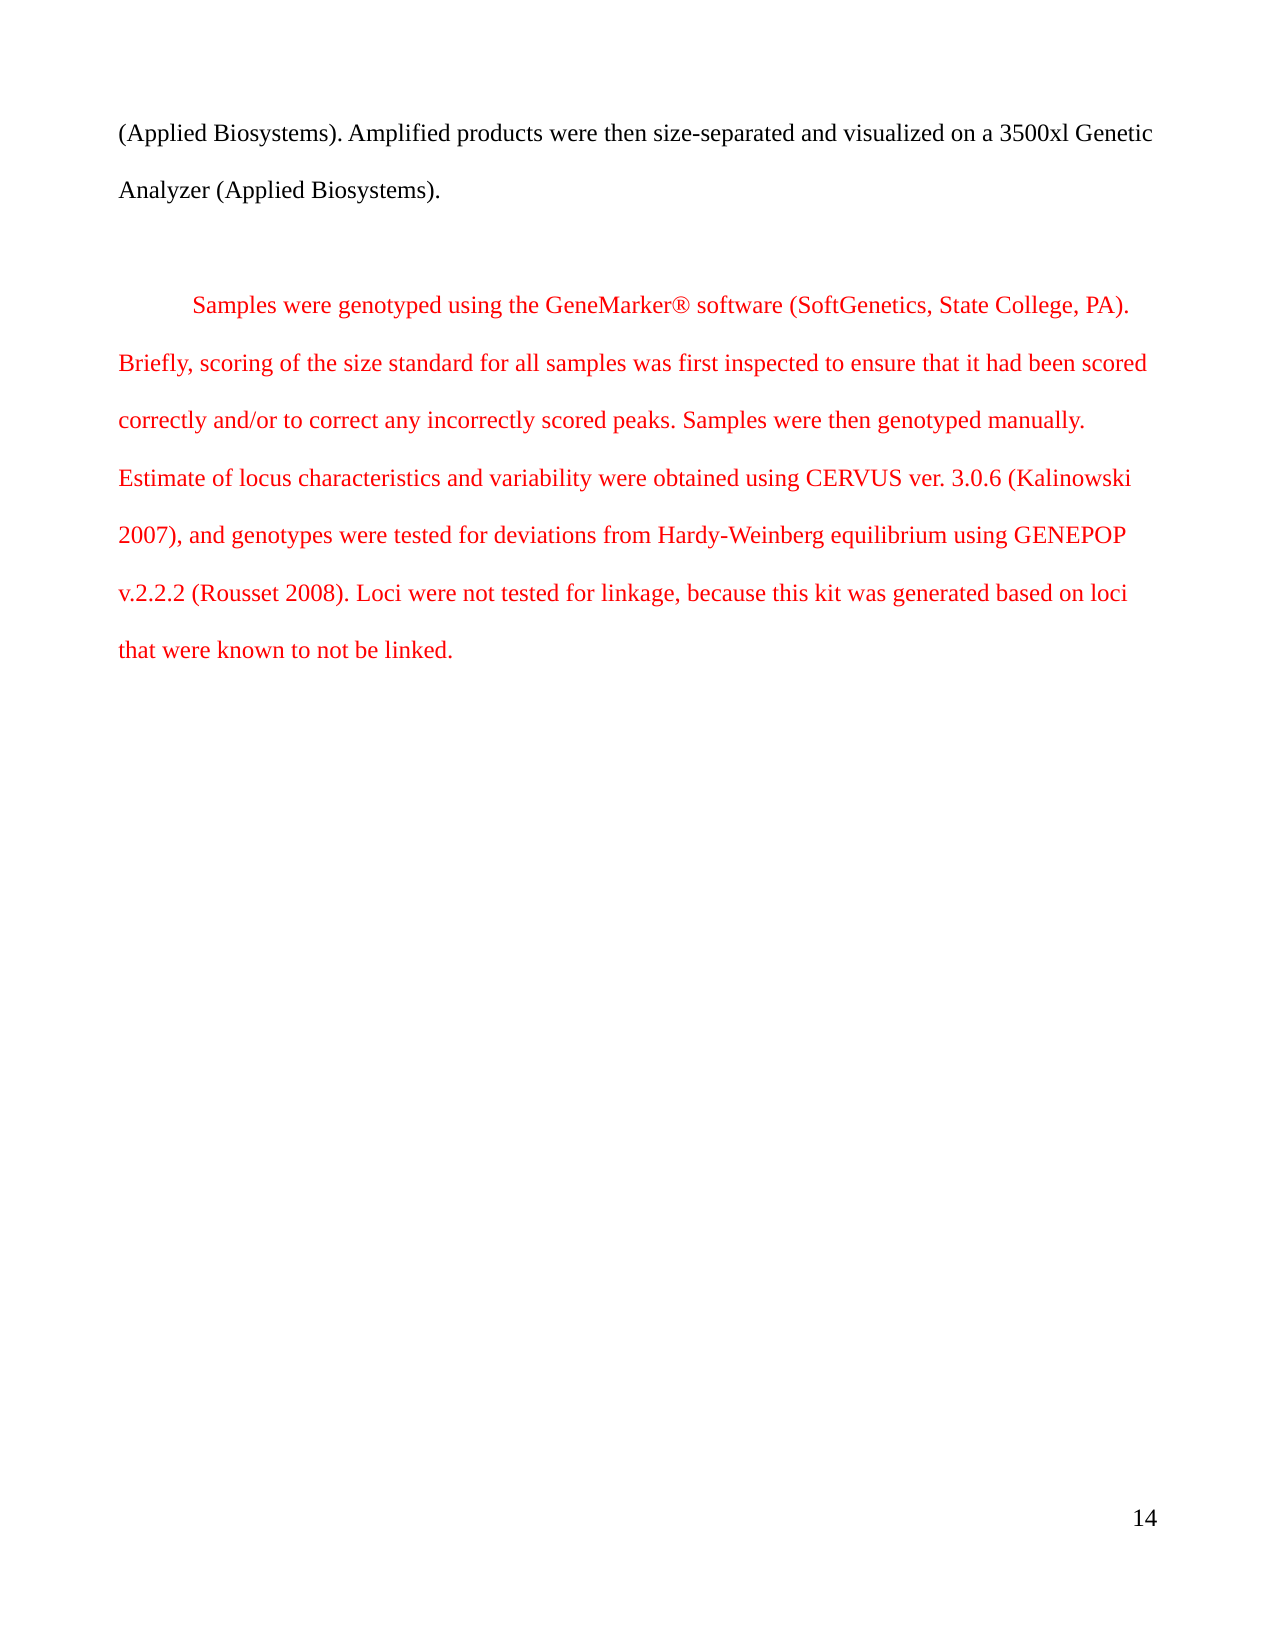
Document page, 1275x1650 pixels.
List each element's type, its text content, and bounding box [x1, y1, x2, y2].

text (Applied Biosystems). Amplified products were then size-separated and visualized on a 3500xl Genetic Analyzer (Applied Biosystems). [118, 118, 1157, 204]
text Samples were genotyped using the GeneMarker® software (SoftGenetics, State College, PA). Briefly, scoring of the size standard for all samples was first inspected to ensure that it had been scored correctly and/or to correct any incorrectly scored peaks. Samples were then genotyped manually. Estimate of locus characteristics and variability were obtained using CERVUS ver. 3.0.6 (Kalinowski 2007), and genotypes were tested for deviations from Hardy-Weinberg equilibrium using GENEPOP v.2.2.2 (Rousset 2008). Loci were not tested for linkage, because this kit was generated based on loci that were known to not be linked. [118, 291, 1157, 664]
